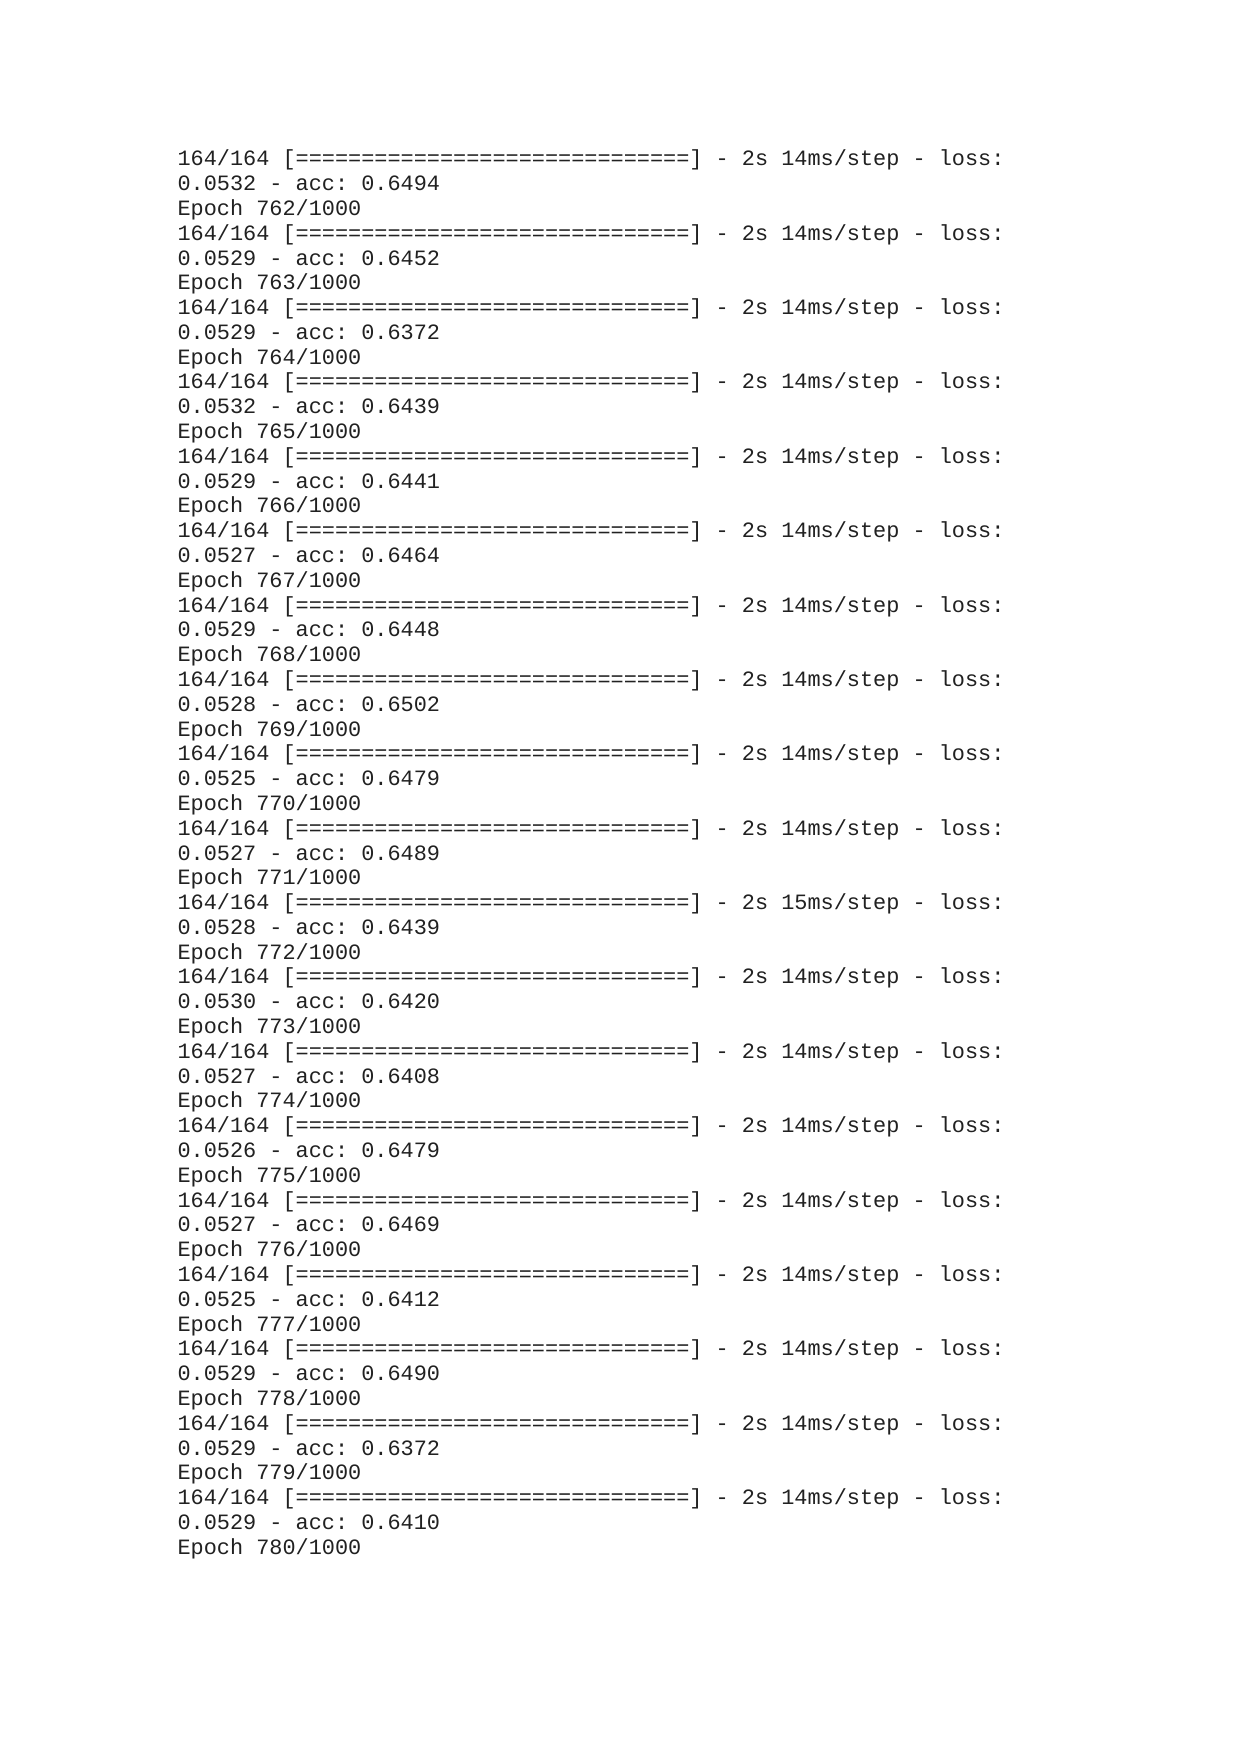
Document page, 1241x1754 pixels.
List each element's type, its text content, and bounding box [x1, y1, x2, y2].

text 164/164 [==============================] - 2s 14ms/step - loss: 0.0529 - acc: 0.6410 [177, 1486, 1063, 1536]
text 164/164 [==============================] - 2s 14ms/step - loss: 0.0532 - acc: 0.6494 [177, 148, 1063, 197]
text Epoch 775/1000 [177, 1164, 1063, 1189]
text Epoch 780/1000 [177, 1536, 1063, 1561]
text 164/164 [==============================] - 2s 14ms/step - loss: 0.0527 - acc: 0.6469 [177, 1189, 1063, 1238]
text 164/164 [==============================] - 2s 14ms/step - loss: 0.0529 - acc: 0.6372 [177, 1412, 1063, 1462]
text 164/164 [==============================] - 2s 14ms/step - loss: 0.0529 - acc: 0.6490 [177, 1338, 1063, 1387]
text 164/164 [==============================] - 2s 14ms/step - loss: 0.0529 - acc: 0.6441 [177, 445, 1063, 495]
text 164/164 [==============================] - 2s 14ms/step - loss: 0.0528 - acc: 0.6502 [177, 668, 1063, 718]
text 164/164 [==============================] - 2s 14ms/step - loss: 0.0530 - acc: 0.6420 [177, 966, 1063, 1015]
text 164/164 [==============================] - 2s 15ms/step - loss: 0.0528 - acc: 0.6439 [177, 891, 1063, 941]
text 164/164 [==============================] - 2s 14ms/step - loss: 0.0525 - acc: 0.6479 [177, 743, 1063, 792]
text 164/164 [==============================] - 2s 14ms/step - loss: 0.0526 - acc: 0.6479 [177, 1114, 1063, 1164]
text Epoch 778/1000 [177, 1387, 1063, 1412]
text Epoch 777/1000 [177, 1313, 1063, 1338]
text Epoch 774/1000 [177, 1090, 1063, 1114]
text Epoch 770/1000 [177, 792, 1063, 817]
text Epoch 768/1000 [177, 643, 1063, 668]
text Epoch 765/1000 [177, 420, 1063, 445]
text 164/164 [==============================] - 2s 14ms/step - loss: 0.0529 - acc: 0.6452 [177, 222, 1063, 272]
text 164/164 [==============================] - 2s 14ms/step - loss: 0.0525 - acc: 0.6412 [177, 1263, 1063, 1313]
text 164/164 [==============================] - 2s 14ms/step - loss: 0.0529 - acc: 0.6448 [177, 594, 1063, 643]
text Epoch 769/1000 [177, 718, 1063, 743]
text Epoch 779/1000 [177, 1462, 1063, 1486]
text 164/164 [==============================] - 2s 14ms/step - loss: 0.0529 - acc: 0.6372 [177, 296, 1063, 346]
text Epoch 771/1000 [177, 867, 1063, 891]
text Epoch 772/1000 [177, 941, 1063, 966]
text Epoch 766/1000 [177, 495, 1063, 519]
text 164/164 [==============================] - 2s 14ms/step - loss: 0.0527 - acc: 0.6464 [177, 519, 1063, 569]
text Epoch 776/1000 [177, 1238, 1063, 1263]
text Epoch 764/1000 [177, 346, 1063, 371]
text Epoch 773/1000 [177, 1015, 1063, 1040]
text Epoch 762/1000 [177, 197, 1063, 222]
text 164/164 [==============================] - 2s 14ms/step - loss: 0.0527 - acc: 0.6408 [177, 1040, 1063, 1090]
text 164/164 [==============================] - 2s 14ms/step - loss: 0.0527 - acc: 0.6489 [177, 817, 1063, 867]
text Epoch 767/1000 [177, 569, 1063, 594]
text 164/164 [==============================] - 2s 14ms/step - loss: 0.0532 - acc: 0.6439 [177, 371, 1063, 420]
text Epoch 763/1000 [177, 272, 1063, 296]
